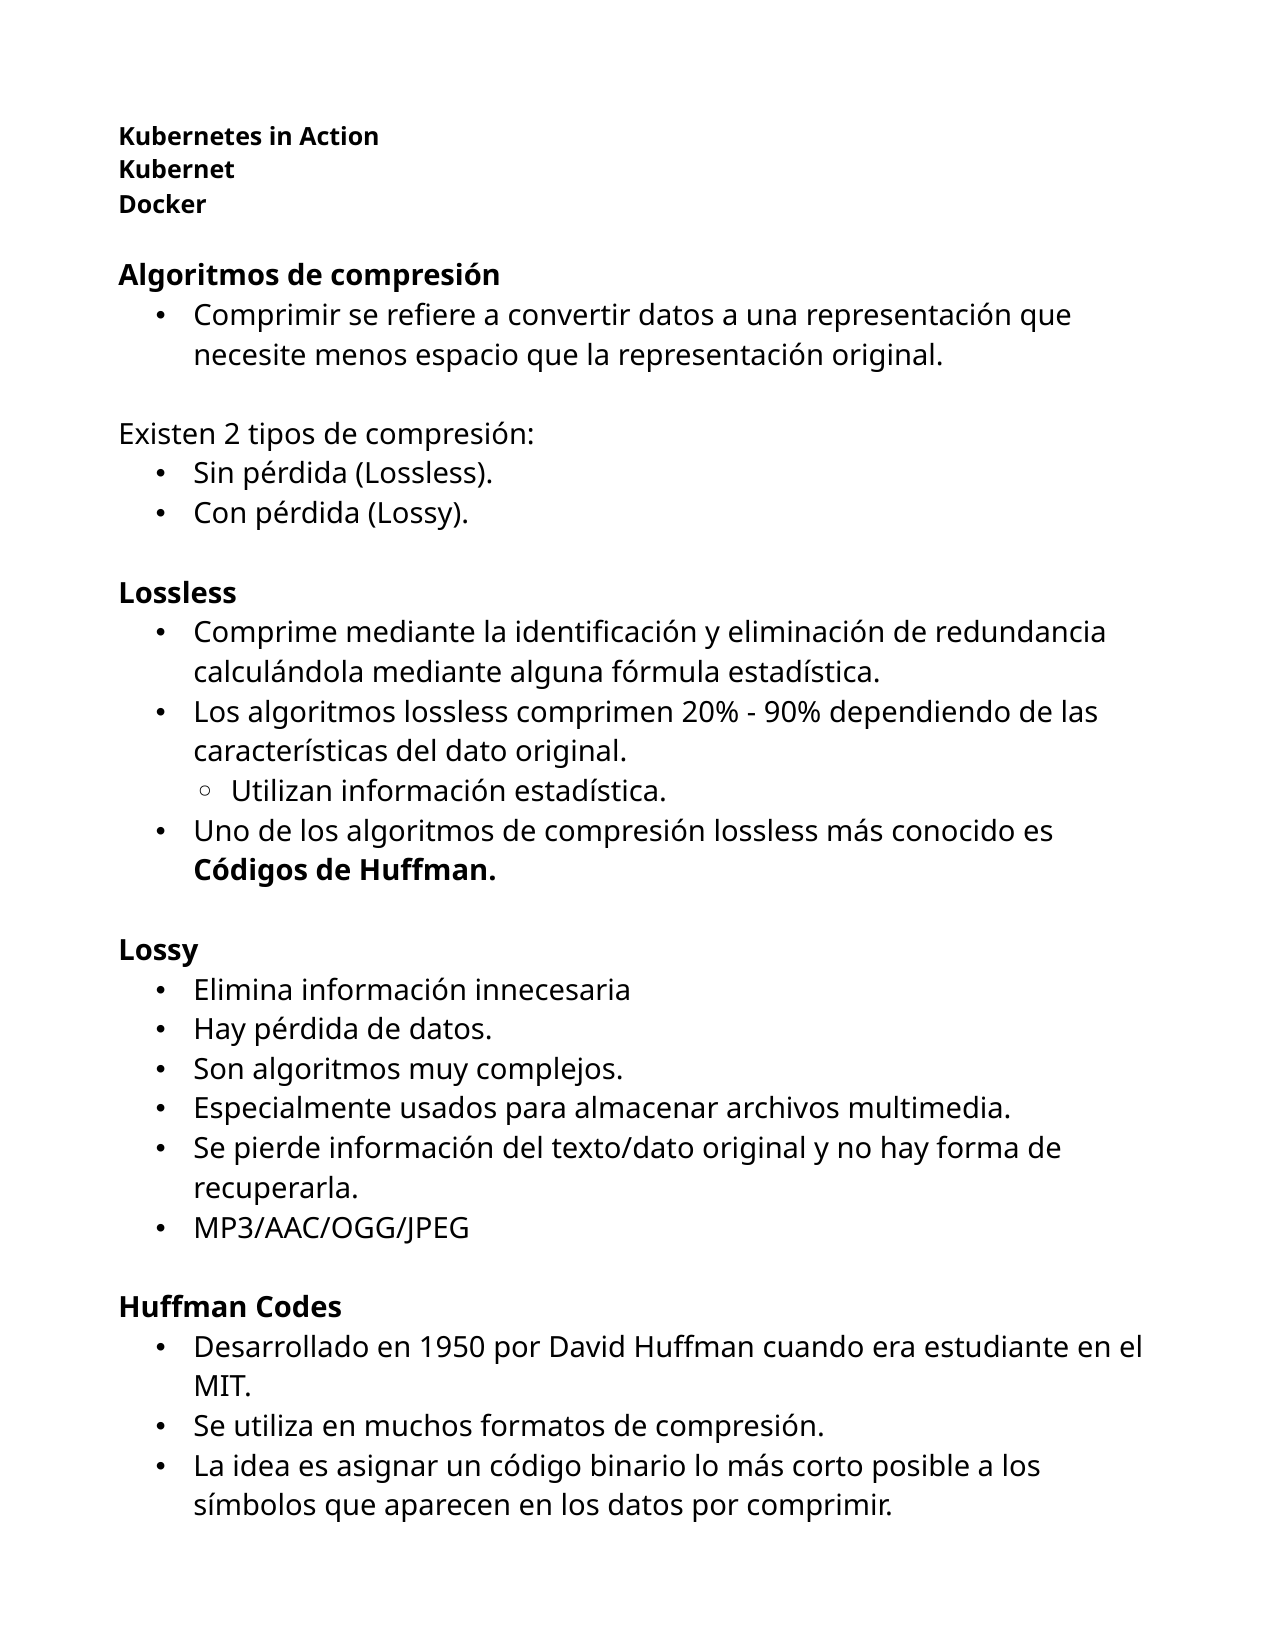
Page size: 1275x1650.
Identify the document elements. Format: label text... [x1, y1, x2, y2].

list Con pérdida (Lossy). [156, 492, 1157, 532]
list Hay pérdida de datos. [156, 1008, 1157, 1048]
list Se utiliza en muchos formatos de compresión. [156, 1405, 1157, 1445]
list Comprimir se refiere a convertir datos a una representación que necesite menos espacio que la representación original. [156, 294, 1157, 373]
text Existen 2 tipos de compresión: [118, 413, 1157, 453]
list Comprime mediante la identificación y eliminación de redundancia calculándola mediante alguna fórmula estadística. [156, 612, 1157, 691]
list La idea es asignar un código binario lo más corto posible a los símbolos que aparecen en los datos por comprimir. [156, 1445, 1157, 1524]
list Utilizan información estadística. [193, 770, 1157, 810]
list Sin pérdida (Lossless). [156, 453, 1157, 492]
list Especialmente usados para almacenar archivos multimedia. [156, 1088, 1157, 1127]
list Uno de los algoritmos de compresión lossless más conocido es Códigos de Huffman. [156, 810, 1157, 889]
list MP3/AAC/OGG/JPEG [156, 1207, 1157, 1247]
text Algoritmos de compresión [118, 254, 1157, 294]
text Lossless [118, 572, 1157, 612]
list Se pierde información del texto/dato original y no hay forma de recuperarla. [156, 1127, 1157, 1207]
text Lossy [118, 929, 1157, 969]
list Elimina información innecesaria [156, 969, 1157, 1008]
list Son algoritmos muy complejos. [156, 1048, 1157, 1088]
text Kubernet [118, 152, 1157, 186]
text Kubernetes in Action [118, 118, 1157, 152]
list Desarrollado en 1950 por David Huffman cuando era estudiante en el MIT. [156, 1326, 1157, 1405]
text Docker [118, 186, 1157, 220]
list Los algoritmos lossless comprimen 20% - 90% dependiendo de las características del dato original. [156, 691, 1157, 770]
text Huffman Codes [118, 1286, 1157, 1326]
